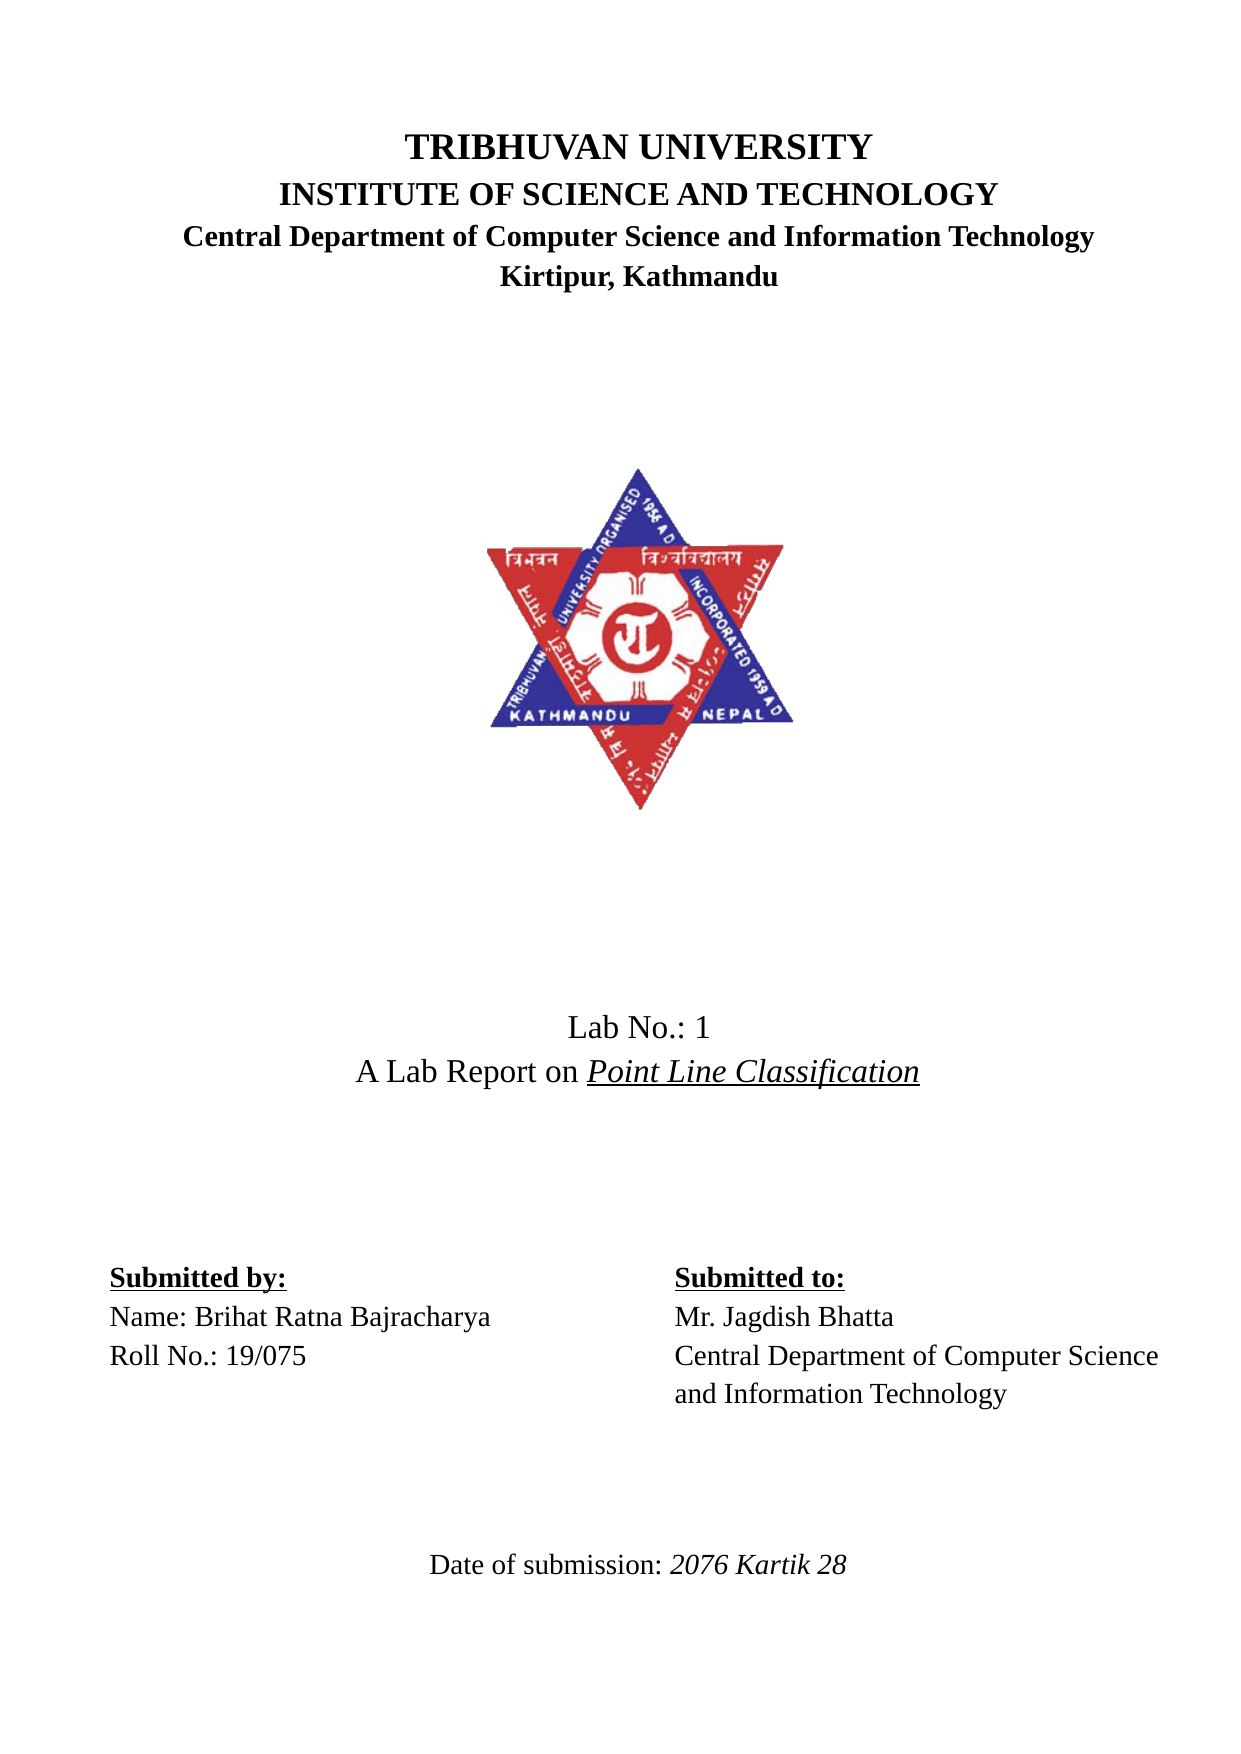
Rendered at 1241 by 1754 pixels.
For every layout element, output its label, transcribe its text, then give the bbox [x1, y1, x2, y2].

text A Lab Report on Point Line Classification [112, 1051, 1166, 1090]
text Roll No.: 19/075 [109, 1338, 674, 1371]
text Mr. Jagdish Bhatta [674, 1299, 1166, 1333]
text Central Department of Computer Science and Information Technology [112, 218, 1166, 253]
text Name: Brihat Ratna Bajracharya [109, 1299, 674, 1333]
text Submitted by: [109, 1261, 674, 1294]
text Lab No.: 1 [112, 1007, 1166, 1046]
text TRIBHUVAN UNIVERSITY [112, 124, 1166, 168]
text Submitted to: [674, 1261, 1166, 1294]
text Kirtipur, Kathmandu [112, 258, 1166, 293]
text Date of submission: 2076 Kartik 28 [112, 1547, 1166, 1580]
text Central Department of Computer Science and Information Technology [674, 1338, 1166, 1410]
picture [454, 454, 824, 838]
text INSTITUTE OF SCIENCE AND TECHNOLOGY [112, 174, 1166, 212]
